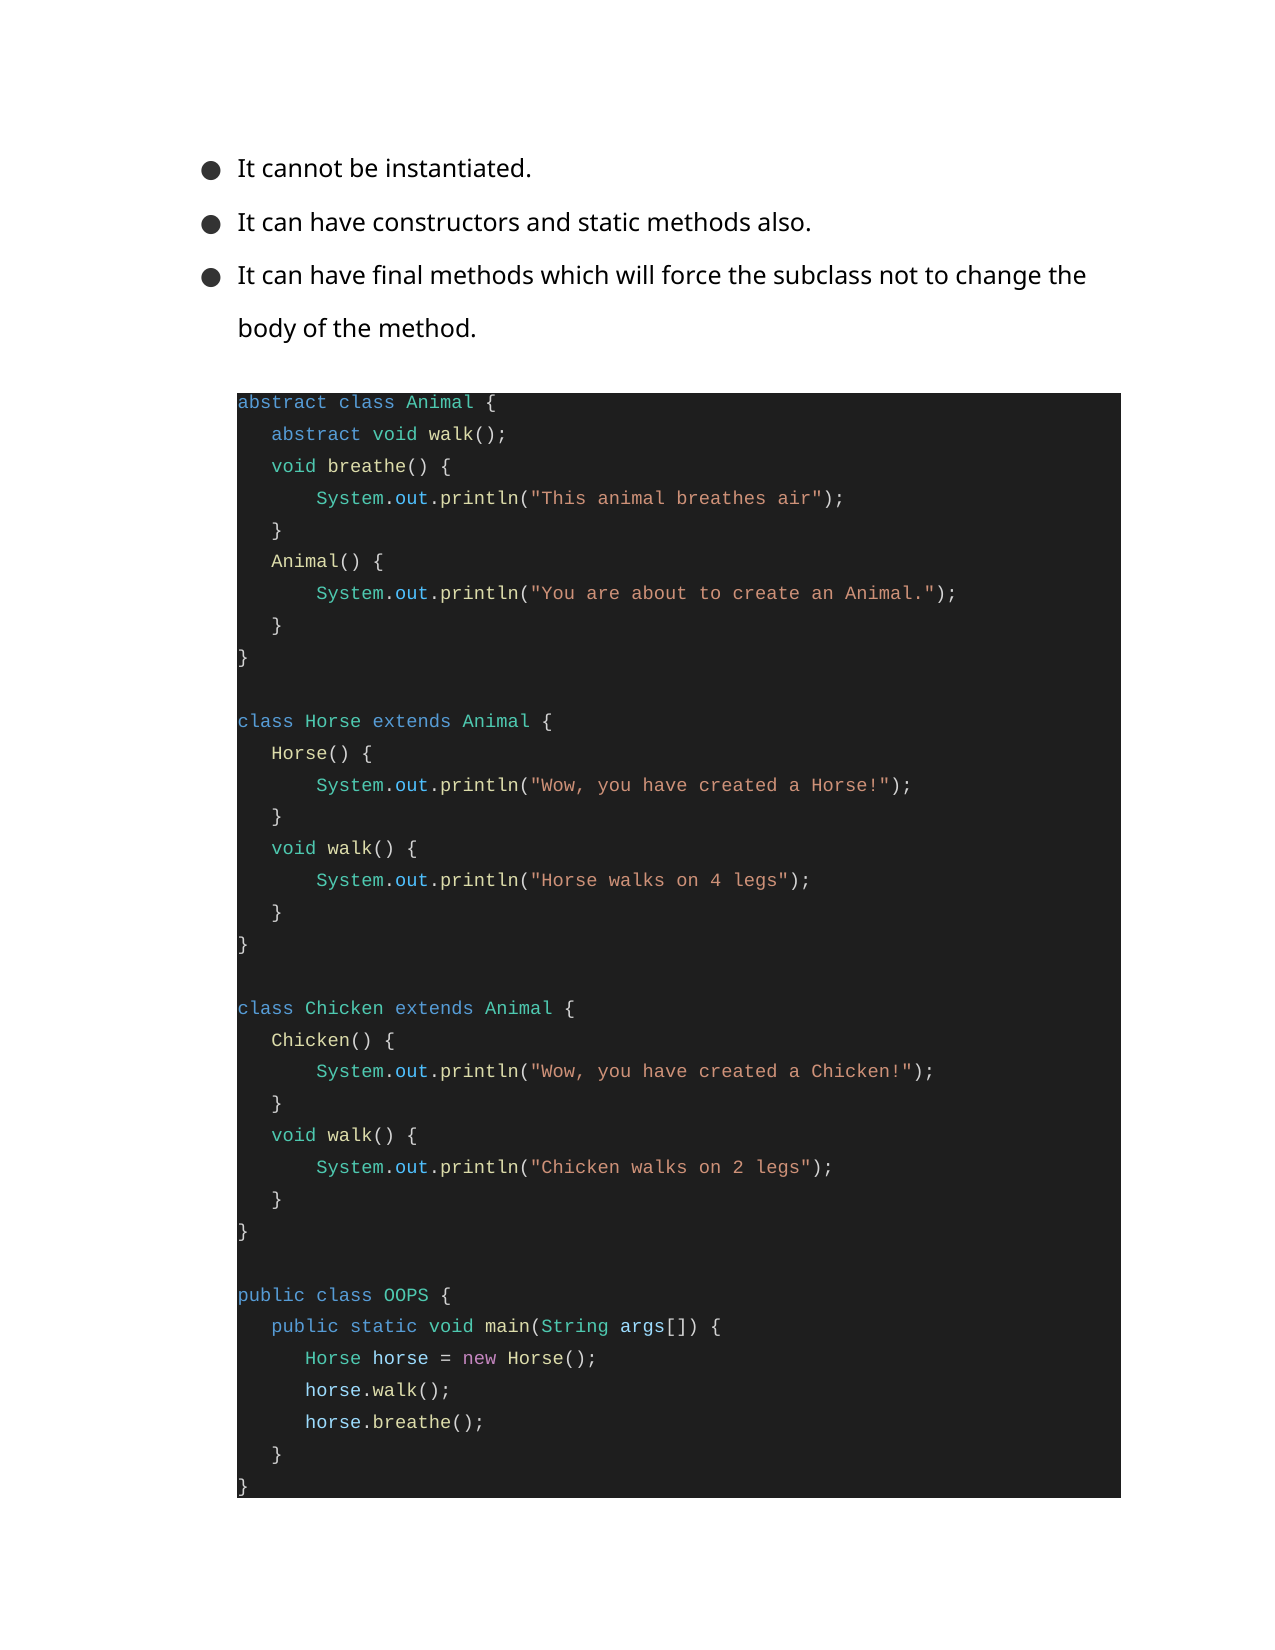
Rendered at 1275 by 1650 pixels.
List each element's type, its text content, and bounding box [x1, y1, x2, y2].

text public static void main(String args[]) { [237, 1317, 1121, 1338]
text abstract void walk(); [237, 425, 1121, 446]
text void breathe() { [237, 457, 1121, 478]
text } [237, 807, 1121, 828]
text Horse() { [237, 743, 1121, 765]
text } [237, 1094, 1121, 1115]
list It can have final methods which will force the subclass not to change the body of the method. [200, 253, 1138, 349]
text abstract class Animal { [237, 393, 1121, 414]
text } [237, 616, 1121, 637]
text } [237, 1190, 1121, 1211]
text Horse horse = new Horse(); [237, 1349, 1121, 1370]
text Chicken() { [237, 1030, 1121, 1052]
text System.out.println("This animal breathes air"); [237, 488, 1121, 510]
text horse.walk(); [237, 1381, 1121, 1402]
text } [237, 520, 1121, 542]
text horse.breathe(); [237, 1413, 1121, 1434]
list It cannot be instantiated. [200, 147, 1138, 185]
text Animal() { [237, 552, 1121, 573]
text public class OOPS { [237, 1285, 1121, 1307]
list It can have constructors and static methods also. [200, 200, 1138, 238]
text System.out.println("Wow, you have created a Horse!"); [237, 775, 1121, 797]
text System.out.println("Chicken walks on 2 legs"); [237, 1158, 1121, 1179]
text } [237, 1477, 1121, 1498]
text void walk() { [237, 839, 1121, 860]
text } [237, 903, 1121, 924]
text System.out.println("Wow, you have created a Chicken!"); [237, 1062, 1121, 1083]
text } [237, 648, 1121, 669]
text class Chicken extends Animal { [237, 998, 1121, 1020]
text System.out.println("Horse walks on 4 legs"); [237, 871, 1121, 892]
text void walk() { [237, 1126, 1121, 1147]
text System.out.println("You are about to create an Animal."); [237, 584, 1121, 605]
text } [237, 1445, 1121, 1466]
text class Horse extends Animal { [237, 712, 1121, 733]
text } [237, 935, 1121, 956]
text } [237, 1222, 1121, 1243]
